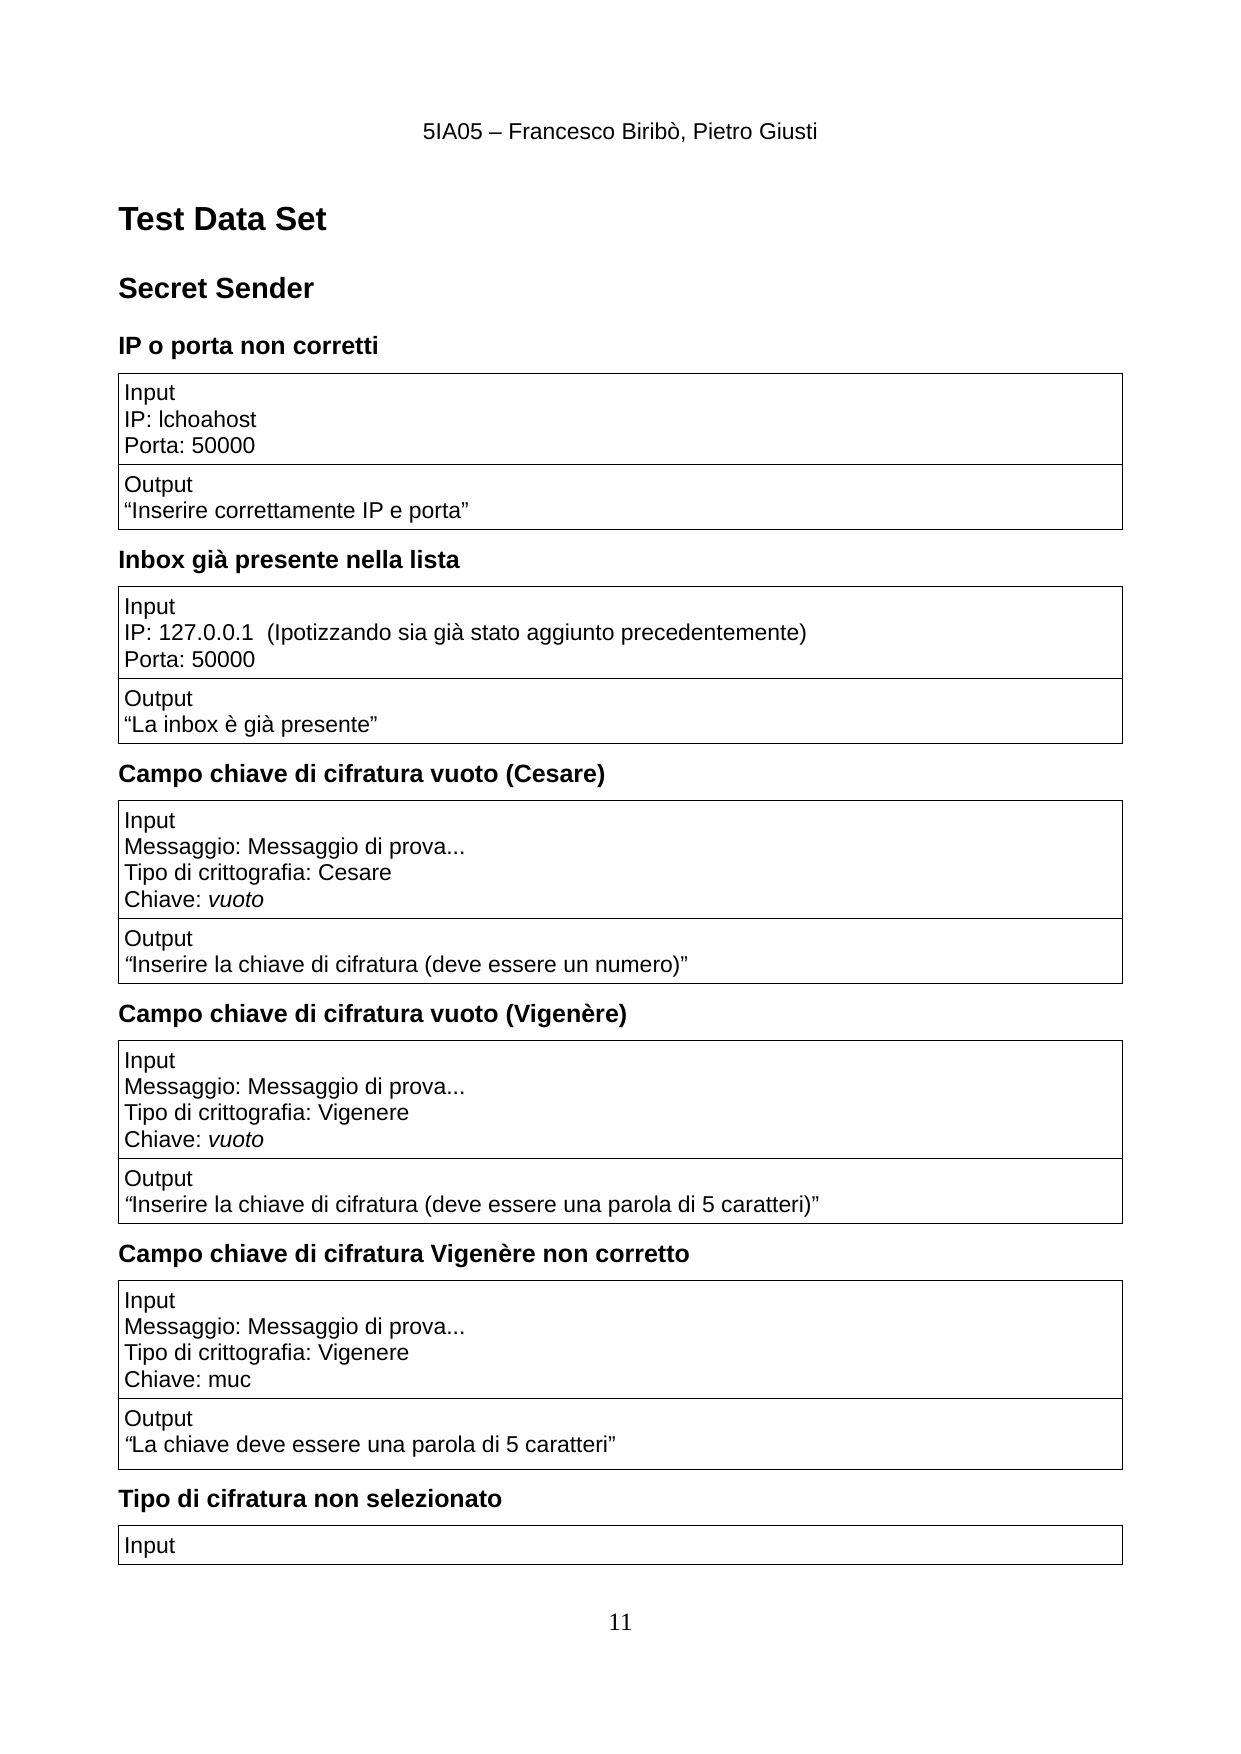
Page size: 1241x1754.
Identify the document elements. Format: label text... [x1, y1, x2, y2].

table_header Input Messaggio: Messaggio di prova... Tipo di crittografia: Vigenere Chiave: vuoto [119, 1041, 1122, 1158]
subtitle Campo chiave di cifratura vuoto (Cesare) [118, 759, 1122, 787]
table_cell Output “Inserire la chiave di cifratura (deve essere un numero)” [119, 919, 1122, 983]
table_cell Output “Inserire correttamente IP e porta” [119, 465, 1122, 529]
subtitle Campo chiave di cifratura vuoto (Vigenère) [118, 999, 1122, 1027]
subtitle Secret Sender [118, 271, 1122, 304]
subtitle Tipo di cifratura non selezionato [118, 1484, 1122, 1513]
table_cell Output “La chiave deve essere una parola di 5 caratteri” [119, 1399, 1122, 1468]
table_header Input IP: lchoahost Porta: 50000 [119, 374, 1122, 464]
table_cell Output “La inbox è già presente” [119, 679, 1122, 743]
subtitle Campo chiave di cifratura Vigenère non corretto [118, 1239, 1122, 1267]
table_header Input Messaggio: Messaggio di prova... Tipo di crittografia: Cesare Chiave: vuoto [119, 801, 1122, 918]
table_header Input [119, 1526, 1122, 1564]
subtitle IP o porta non corretti [118, 331, 1122, 360]
table_header Input Messaggio: Messaggio di prova... Tipo di crittografia: Vigenere Chiave: muc [119, 1281, 1122, 1398]
subtitle Test Data Set [118, 199, 1122, 237]
table_header Input IP: 127.0.0.1 (Ipotizzando sia già stato aggiunto precedentemente) Porta: 50000 [119, 587, 1122, 678]
table_cell Output “Inserire la chiave di cifratura (deve essere una parola di 5 caratteri)” [119, 1159, 1122, 1223]
subtitle Inbox già presente nella lista [118, 545, 1122, 574]
